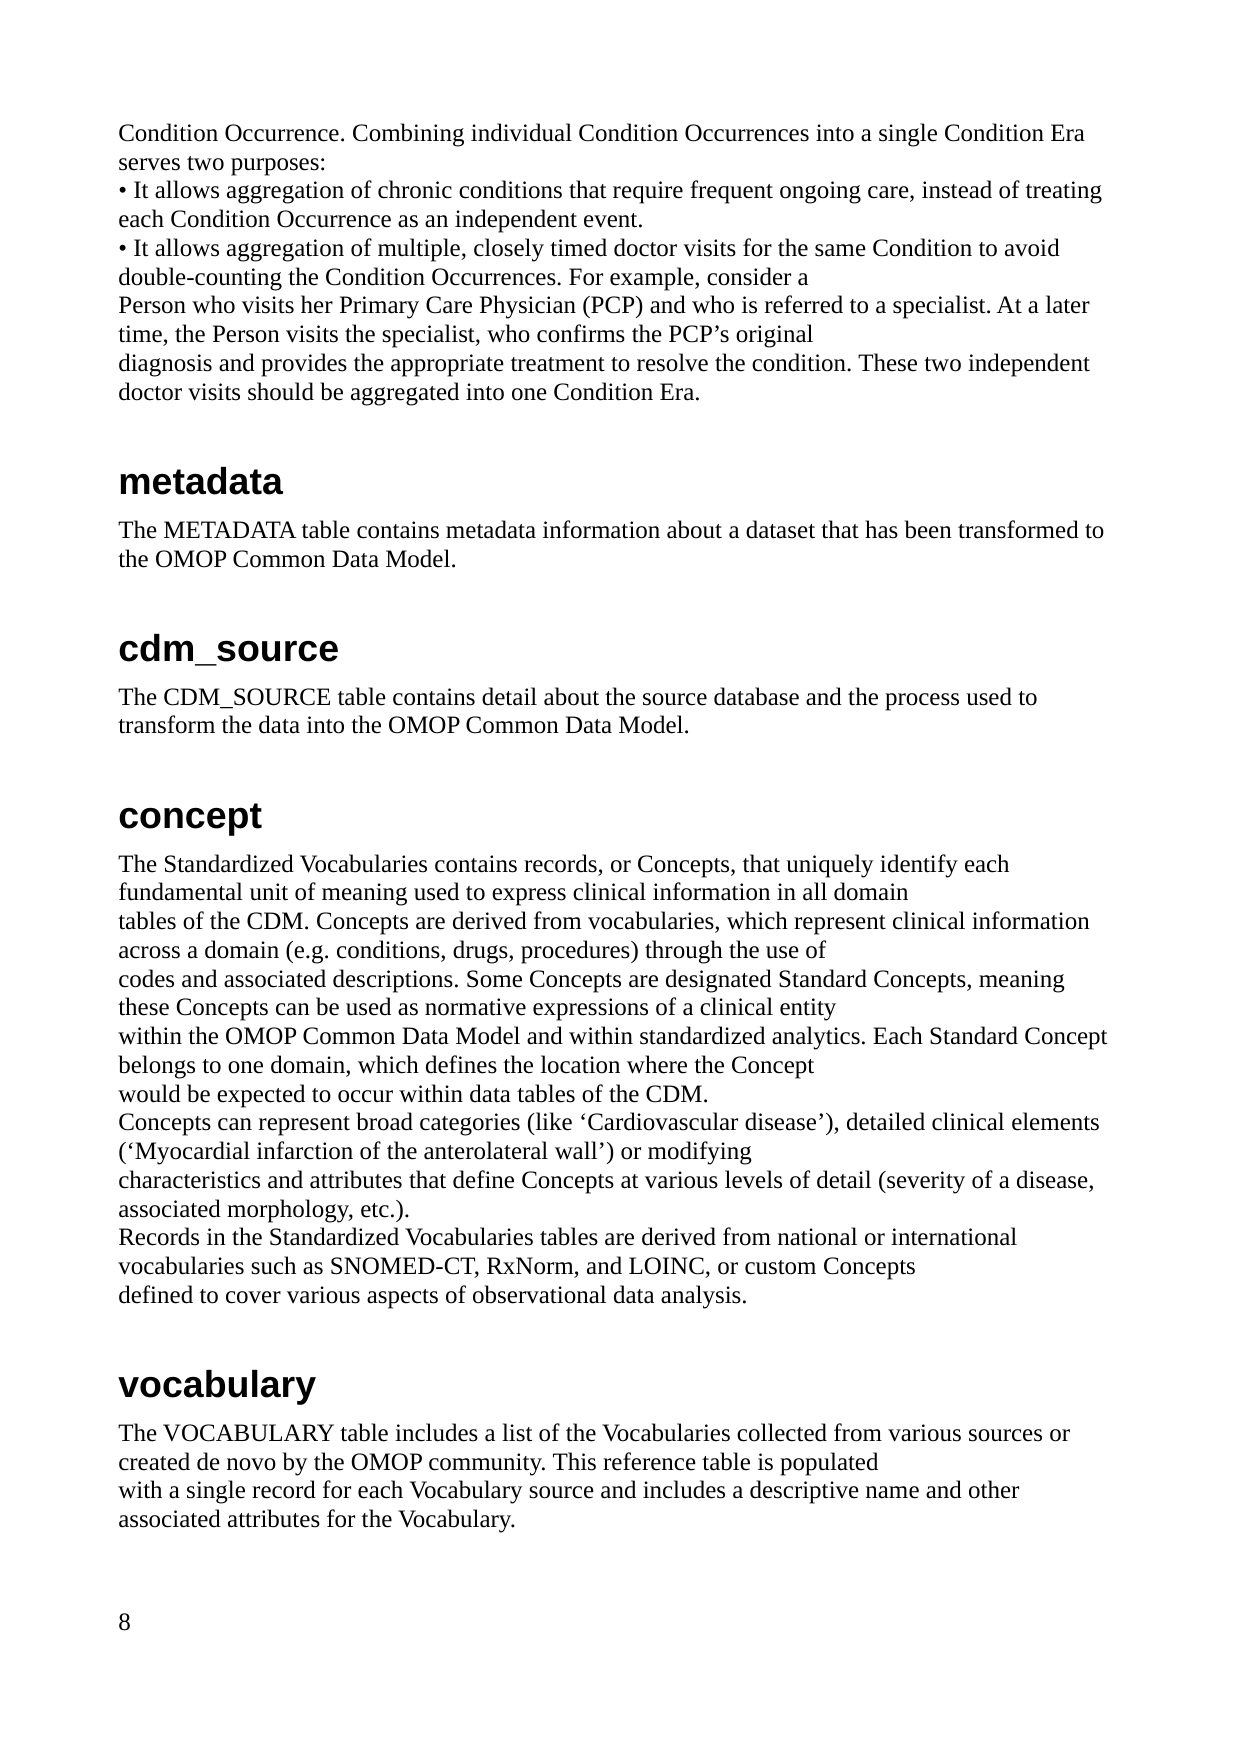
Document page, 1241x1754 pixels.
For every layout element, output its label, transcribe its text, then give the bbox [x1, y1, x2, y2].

text characteristics and attributes that define Concepts at various levels of detail (severity of a disease, associated morphology, etc.). [118, 1165, 1122, 1222]
text Concepts can represent broad categories (like ‘Cardiovascular disease’), detailed clinical elements (‘Myocardial infarction of the anterolateral wall’) or modifying [118, 1107, 1122, 1165]
text The METADATA table contains metadata information about a dataset that has been transformed to the OMOP Common Data Model. [118, 515, 1122, 572]
text with a single record for each Vocabulary source and includes a descriptive name and other associated attributes for the Vocabulary. [118, 1476, 1122, 1533]
text Condition Occurrence. Combining individual Condition Occurrences into a single Condition Era serves two purposes: [118, 118, 1122, 176]
text within the OMOP Common Data Model and within standardized analytics. Each Standard Concept belongs to one domain, which defines the location where the Concept [118, 1021, 1122, 1079]
text Person who visits her Primary Care Physician (PCP) and who is referred to a specialist. At a later time, the Person visits the specialist, who confirms the PCP’s original [118, 291, 1122, 348]
subtitle cdm_source [118, 626, 1122, 669]
text tables of the CDM. Concepts are derived from vocabularies, which represent clinical information across a domain (e.g. conditions, drugs, procedures) through the use of [118, 906, 1122, 964]
text Records in the Standardized Vocabularies tables are derived from national or international vocabularies such as SNOMED-CT, RxNorm, and LOINC, or custom Concepts [118, 1222, 1122, 1280]
text would be expected to occur within data tables of the CDM. [118, 1079, 1122, 1107]
text defined to cover various aspects of observational data analysis. [118, 1280, 1122, 1309]
subtitle concept [118, 793, 1122, 836]
subtitle metadata [118, 459, 1122, 502]
text • It allows aggregation of chronic conditions that require frequent ongoing care, instead of treating each Condition Occurrence as an independent event. [118, 176, 1122, 233]
text • It allows aggregation of multiple, closely timed doctor visits for the same Condition to avoid double-counting the Condition Occurrences. For example, consider a [118, 233, 1122, 291]
text The Standardized Vocabularies contains records, or Concepts, that uniquely identify each fundamental unit of meaning used to express clinical information in all domain [118, 849, 1122, 906]
text codes and associated descriptions. Some Concepts are designated Standard Concepts, meaning these Concepts can be used as normative expressions of a clinical entity [118, 964, 1122, 1021]
text The VOCABULARY table includes a list of the Vocabularies collected from various sources or created de novo by the OMOP community. This reference table is populated [118, 1418, 1122, 1476]
subtitle vocabulary [118, 1362, 1122, 1406]
text diagnosis and provides the appropriate treatment to resolve the condition. These two independent doctor visits should be aggregated into one Condition Era. [118, 348, 1122, 406]
text The CDM_SOURCE table contains detail about the source database and the process used to transform the data into the OMOP Common Data Model. [118, 682, 1122, 739]
